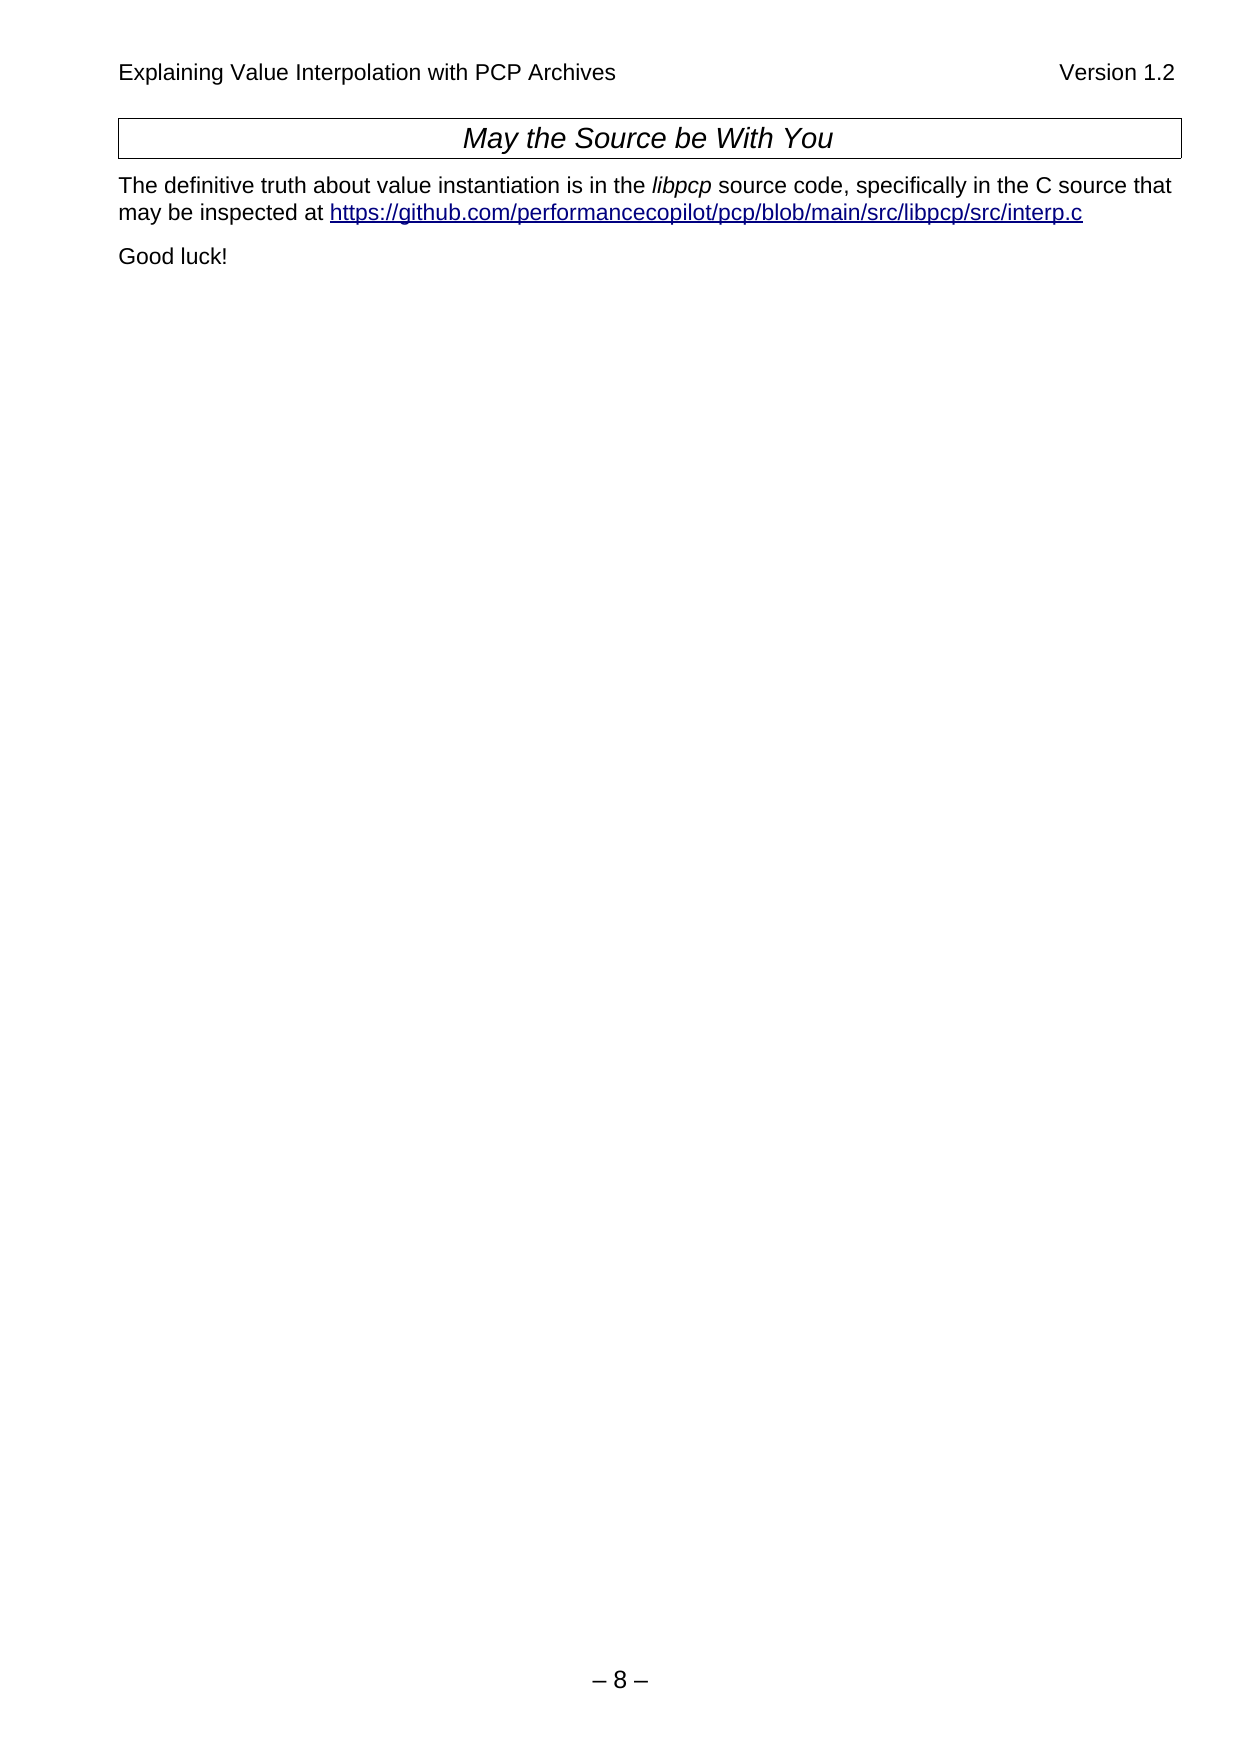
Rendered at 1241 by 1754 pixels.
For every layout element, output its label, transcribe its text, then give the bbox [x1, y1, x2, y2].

text Good luck! [118, 243, 1181, 269]
text The definitive truth about value instantiation is in the libpcp source code, specifically in the C source that may be inspected at https://github.com/performancecopilot/pcp/blob/main/src/libpcp/src/interp.c [118, 172, 1181, 225]
subtitle May the Source be With You [119, 119, 1181, 158]
